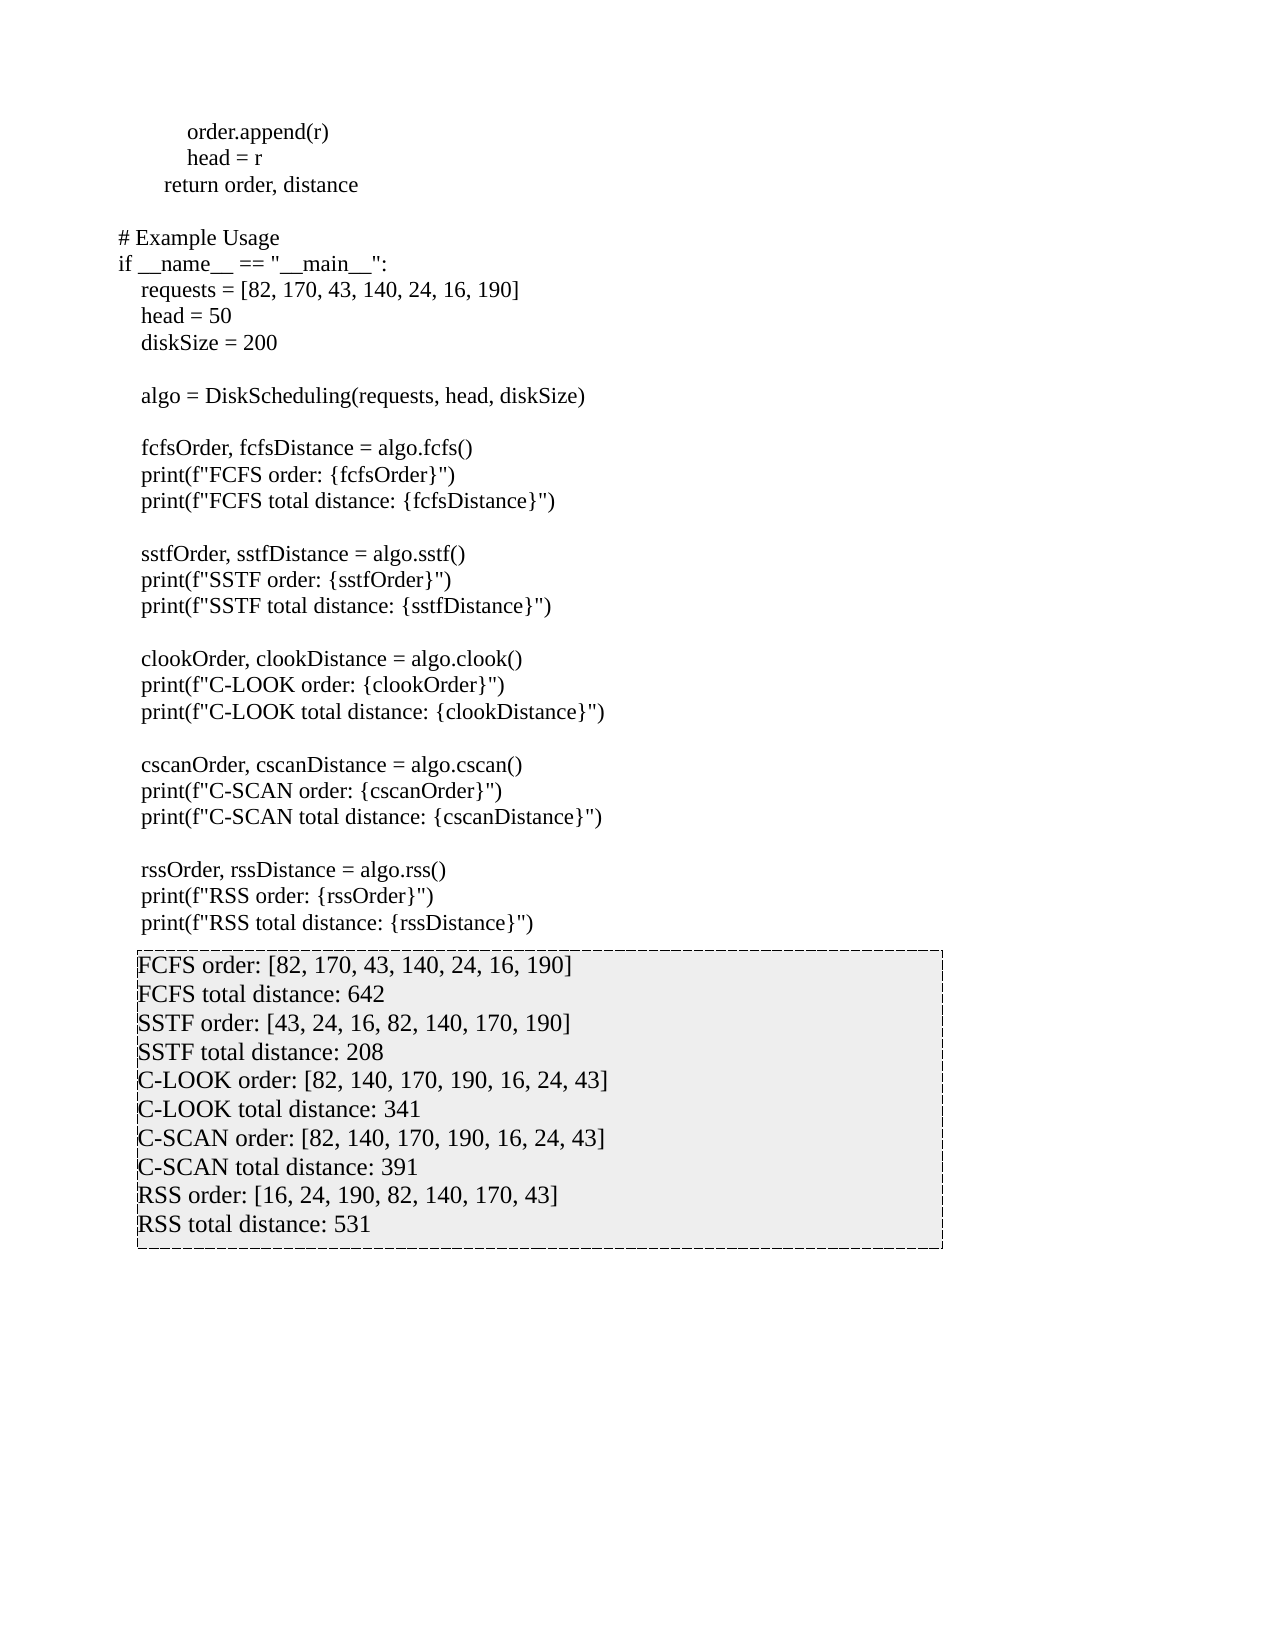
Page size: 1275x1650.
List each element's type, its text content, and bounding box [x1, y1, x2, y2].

text order.append(r) [118, 118, 1157, 144]
text print(f"RSS total distance: {rssDistance}") [118, 909, 1157, 935]
text print(f"FCFS total distance: {fcfsDistance}") [118, 487, 1157, 513]
text # Example Usage [118, 223, 1157, 250]
text fcfsOrder, fcfsDistance = algo.fcfs() [118, 434, 1157, 461]
text head = 50 [118, 303, 1157, 329]
text print(f"C-LOOK total distance: {clookDistance}") [118, 698, 1157, 724]
text diskSize = 200 [118, 329, 1157, 355]
text print(f"C-SCAN total distance: {cscanDistance}") [118, 803, 1157, 830]
text return order, distance [118, 171, 1157, 197]
text print(f"RSS order: {rssOrder}") [118, 882, 1157, 909]
text print(f"SSTF order: {sstfOrder}") [118, 566, 1157, 592]
text sstfOrder, sstfDistance = algo.sstf() [118, 540, 1157, 566]
text rssOrder, rssDistance = algo.rss() [118, 856, 1157, 882]
text print(f"C-SCAN order: {cscanOrder}") [118, 777, 1157, 803]
text requests = [82, 170, 43, 140, 24, 16, 190] [118, 276, 1157, 303]
text cscanOrder, cscanDistance = algo.cscan() [118, 751, 1157, 777]
text algo = DiskScheduling(requests, head, diskSize) [118, 382, 1157, 408]
text print(f"SSTF total distance: {sstfDistance}") [118, 592, 1157, 619]
text print(f"FCFS order: {fcfsOrder}") [118, 461, 1157, 487]
text print(f"C-LOOK order: {clookOrder}") [118, 672, 1157, 698]
text if __name__ == "__main__": [118, 250, 1157, 276]
text clookOrder, clookDistance = algo.clook() [118, 645, 1157, 672]
text head = r [118, 144, 1157, 171]
